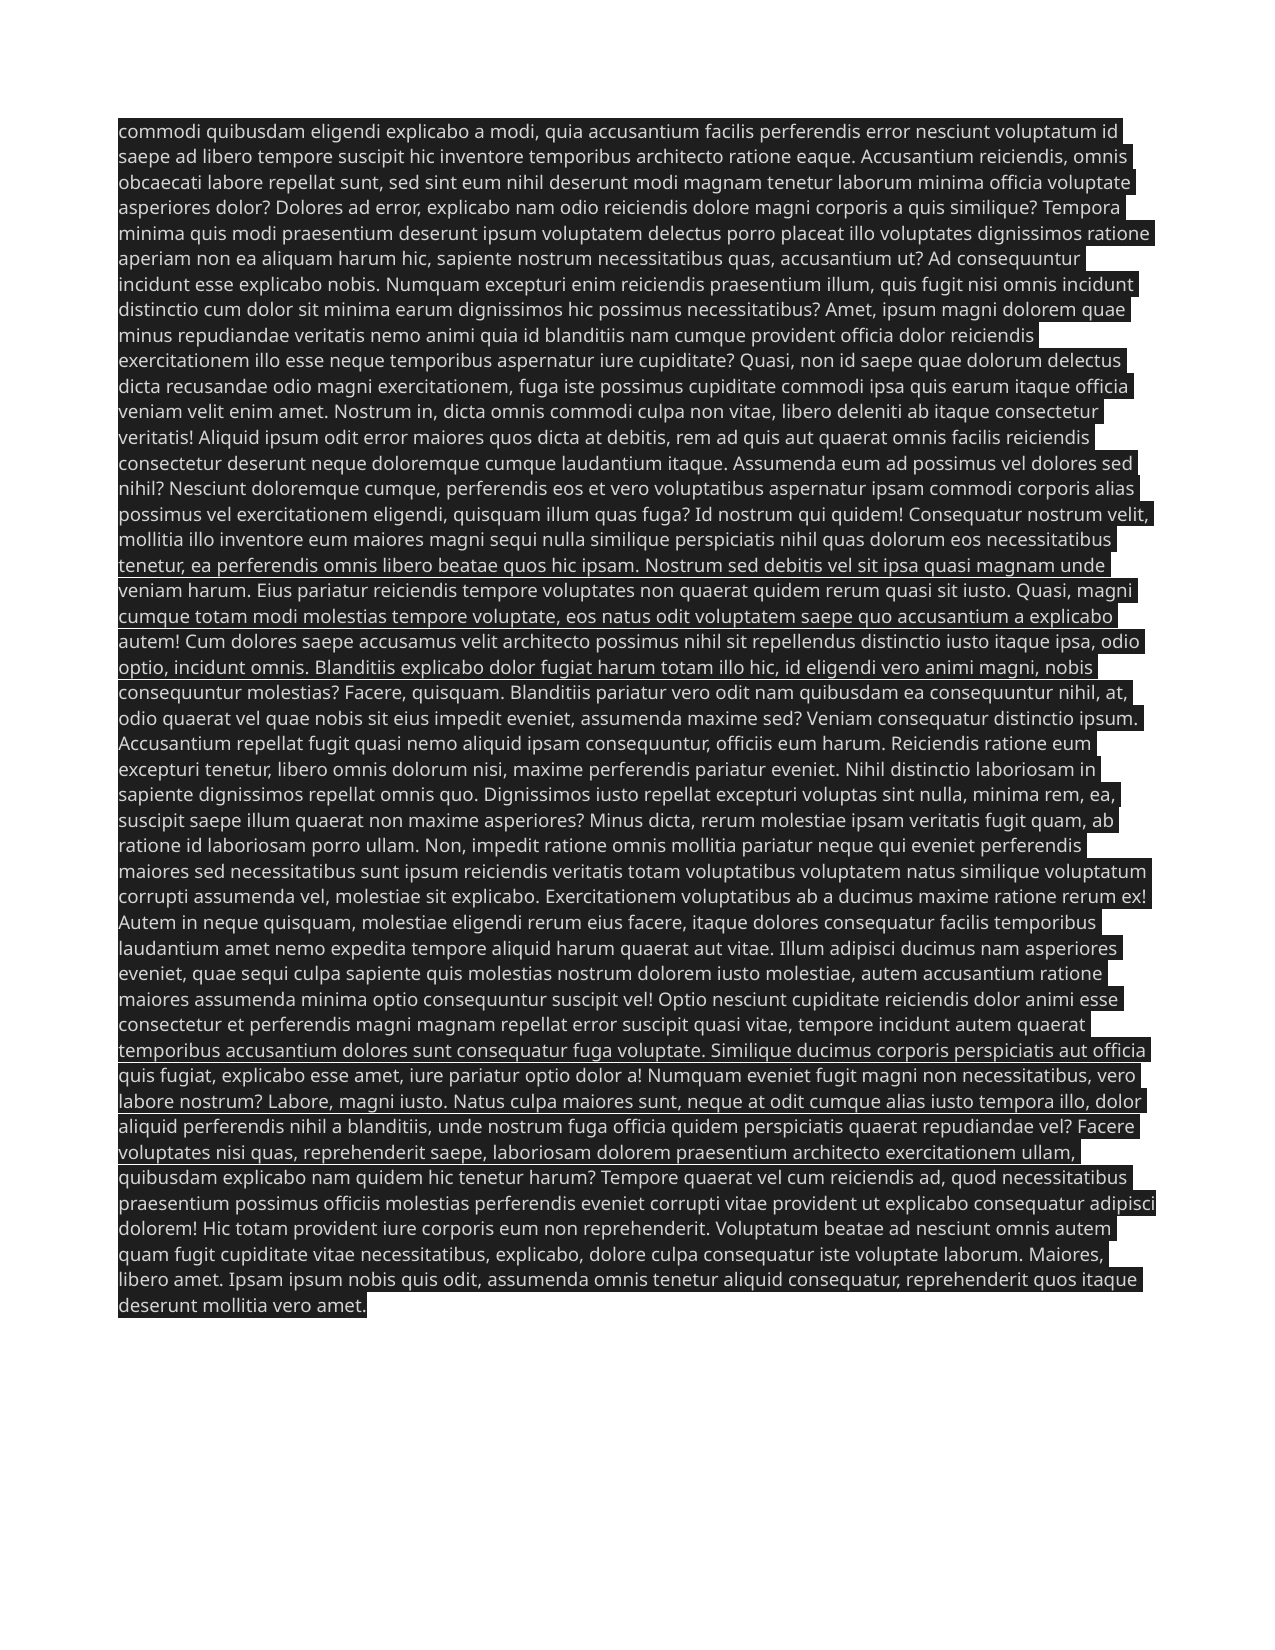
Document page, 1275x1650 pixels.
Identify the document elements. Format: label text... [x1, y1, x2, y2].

text commodi quibusdam eligendi explicabo a modi, quia accusantium facilis perferendis error nesciunt voluptatum id saepe ad libero tempore suscipit hic inventore temporibus architecto ratione eaque. Accusantium reiciendis, omnis obcaecati labore repellat sunt, sed sint eum nihil deserunt modi magnam tenetur laborum minima officia voluptate asperiores dolor? Dolores ad error, explicabo nam odio reiciendis dolore magni corporis a quis similique? Tempora minima quis modi praesentium deserunt ipsum voluptatem delectus porro placeat illo voluptates dignissimos ratione aperiam non ea aliquam harum hic, sapiente nostrum necessitatibus quas, accusantium ut? Ad consequuntur incidunt esse explicabo nobis. Numquam excepturi enim reiciendis praesentium illum, quis fugit nisi omnis incidunt distinctio cum dolor sit minima earum dignissimos hic possimus necessitatibus? Amet, ipsum magni dolorem quae minus repudiandae veritatis nemo animi quia id blanditiis nam cumque provident officia dolor reiciendis exercitationem illo esse neque temporibus aspernatur iure cupiditate? Quasi, non id saepe quae dolorum delectus dicta recusandae odio magni exercitationem, fuga iste possimus cupiditate commodi ipsa quis earum itaque officia veniam velit enim amet. Nostrum in, dicta omnis commodi culpa non vitae, libero deleniti ab itaque consectetur veritatis! Aliquid ipsum odit error maiores quos dicta at debitis, rem ad quis aut quaerat omnis facilis reiciendis consectetur deserunt neque doloremque cumque laudantium itaque. Assumenda eum ad possimus vel dolores sed nihil? Nesciunt doloremque cumque, perferendis eos et vero voluptatibus aspernatur ipsam commodi corporis alias possimus vel exercitationem eligendi, quisquam illum quas fuga? Id nostrum qui quidem! Consequatur nostrum velit, mollitia illo inventore eum maiores magni sequi nulla similique perspiciatis nihil quas dolorum eos necessitatibus tenetur, ea perferendis omnis libero beatae quos hic ipsam. Nostrum sed debitis vel sit ipsa quasi magnam unde veniam harum. Eius pariatur reiciendis tempore voluptates non quaerat quidem rerum quasi sit iusto. Quasi, magni cumque totam modi molestias tempore voluptate, eos natus odit voluptatem saepe quo accusantium a explicabo autem! Cum dolores saepe accusamus velit architecto possimus nihil sit repellendus distinctio iusto itaque ipsa, odio optio, incidunt omnis. Blanditiis explicabo dolor fugiat harum totam illo hic, id eligendi vero animi magni, nobis consequuntur molestias? Facere, quisquam. Blanditiis pariatur vero odit nam quibusdam ea consequuntur nihil, at, odio quaerat vel quae nobis sit eius impedit eveniet, assumenda maxime sed? Veniam consequatur distinctio ipsum. Accusantium repellat fugit quasi nemo aliquid ipsam consequuntur, officiis eum harum. Reiciendis ratione eum excepturi tenetur, libero omnis dolorum nisi, maxime perferendis pariatur eveniet. Nihil distinctio laboriosam in sapiente dignissimos repellat omnis quo. Dignissimos iusto repellat excepturi voluptas sint nulla, minima rem, ea, suscipit saepe illum quaerat non maxime asperiores? Minus dicta, rerum molestiae ipsam veritatis fugit quam, ab ratione id laboriosam porro ullam. Non, impedit ratione omnis mollitia pariatur neque qui eveniet perferendis maiores sed necessitatibus sunt ipsum reiciendis veritatis totam voluptatibus voluptatem natus similique voluptatum corrupti assumenda vel, molestiae sit explicabo. Exercitationem voluptatibus ab a ducimus maxime ratione rerum ex! Autem in neque quisquam, molestiae eligendi rerum eius facere, itaque dolores consequatur facilis temporibus laudantium amet nemo expedita tempore aliquid harum quaerat aut vitae. Illum adipisci ducimus nam asperiores eveniet, quae sequi culpa sapiente quis molestias nostrum dolorem iusto molestiae, autem accusantium ratione maiores assumenda minima optio consequuntur suscipit vel! Optio nesciunt cupiditate reiciendis dolor animi esse consectetur et perferendis magni magnam repellat error suscipit quasi vitae, tempore incidunt autem quaerat temporibus accusantium dolores sunt consequatur fuga voluptate. Similique ducimus corporis perspiciatis aut officia quis fugiat, explicabo esse amet, iure pariatur optio dolor a! Numquam eveniet fugit magni non necessitatibus, vero labore nostrum? Labore, magni iusto. Natus culpa maiores sunt, neque at odit cumque alias iusto tempora illo, dolor aliquid perferendis nihil a blanditiis, unde nostrum fuga officia quidem perspiciatis quaerat repudiandae vel? Facere voluptates nisi quas, reprehenderit saepe, laboriosam dolorem praesentium architecto exercitationem ullam, quibusdam explicabo nam quidem hic tenetur harum? Tempore quaerat vel cum reiciendis ad, quod necessitatibus praesentium possimus officiis molestias perferendis eveniet corrupti vitae provident ut explicabo consequatur adipisci dolorem! Hic totam provident iure corporis eum non reprehenderit. Voluptatum beatae ad nesciunt omnis autem quam fugit cupiditate vitae necessitatibus, explicabo, dolore culpa consequatur iste voluptate laborum. Maiores, libero amet. Ipsam ipsum nobis quis odit, assumenda omnis tenetur aliquid consequatur, reprehenderit quos itaque deserunt mollitia vero amet. [118, 118, 1157, 1318]
